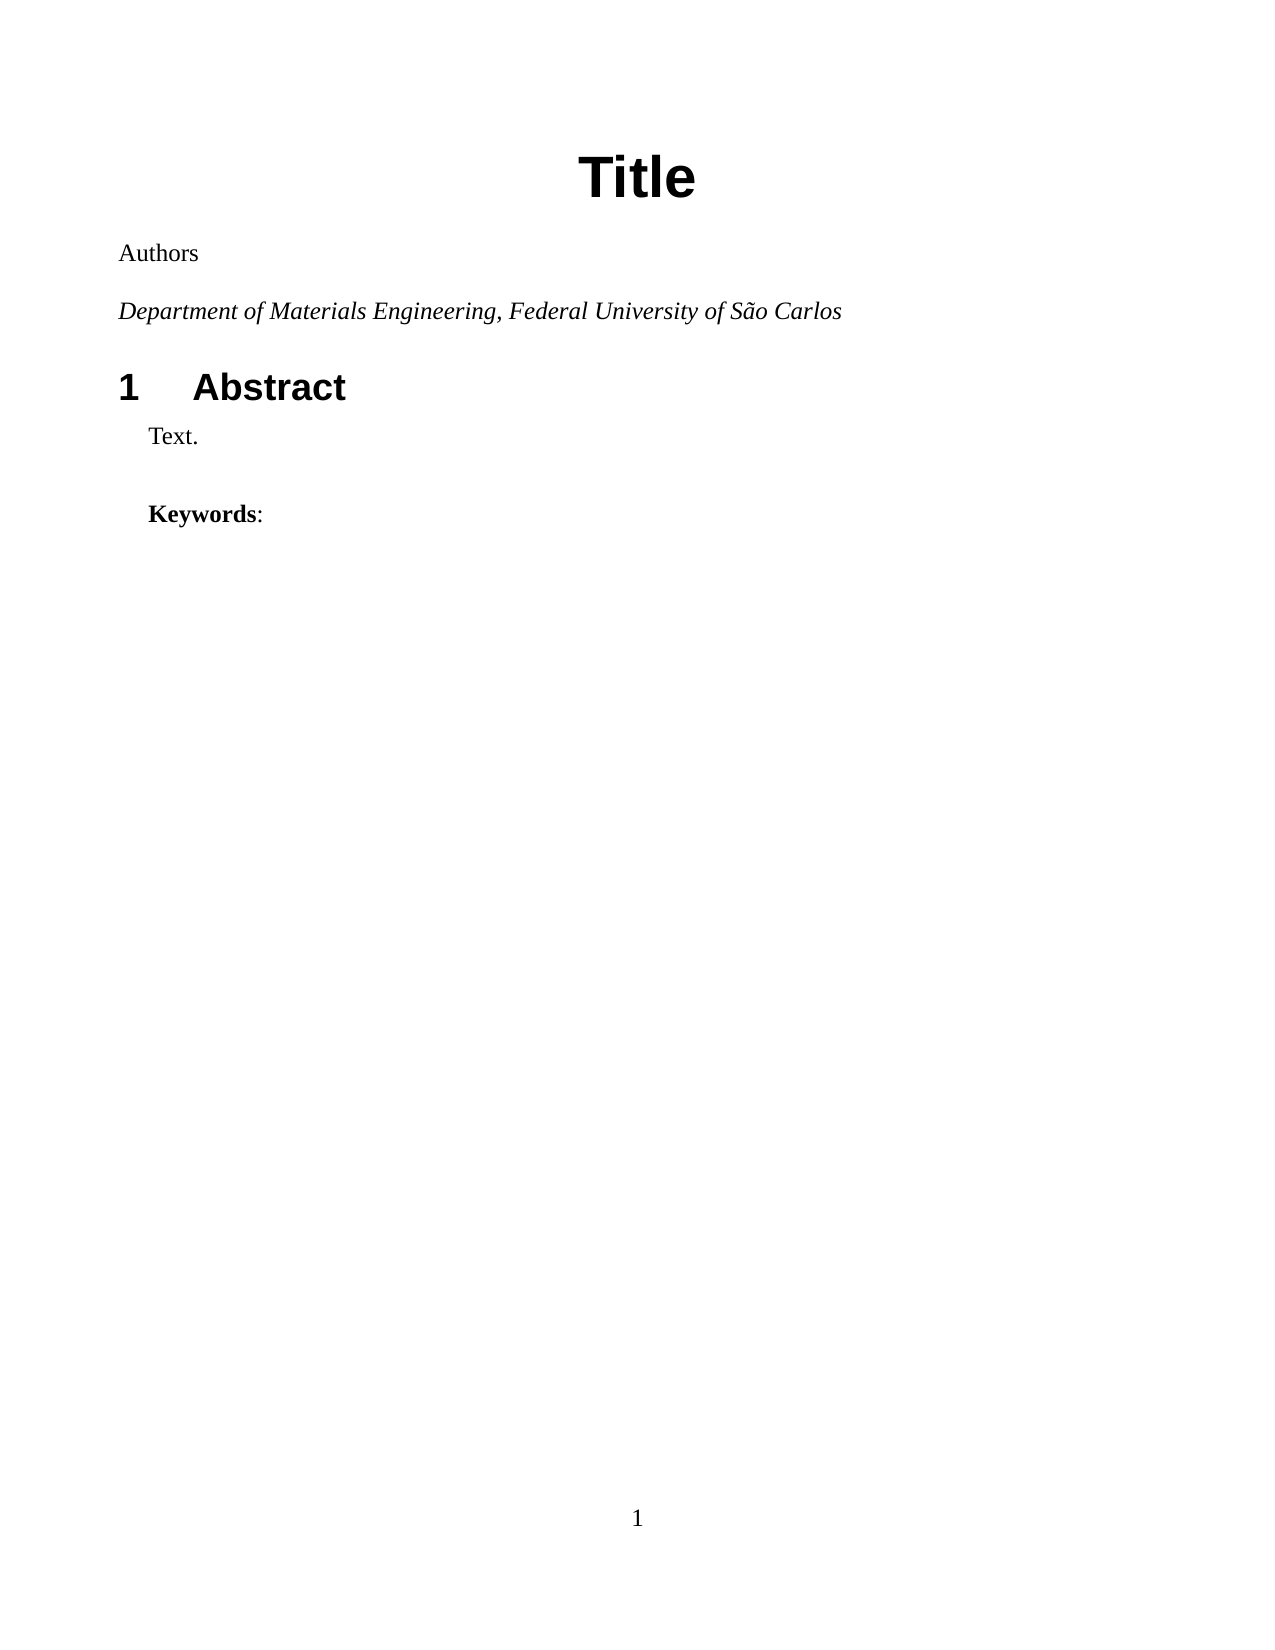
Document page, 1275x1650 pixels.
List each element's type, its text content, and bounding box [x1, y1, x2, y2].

subtitle Abstract [118, 365, 1157, 409]
text Authors [118, 238, 1157, 266]
text Keywords: [118, 499, 1157, 528]
text Text. [118, 421, 1157, 450]
text Department of Materials Engineering, Federal University of São Carlos [118, 296, 1157, 325]
title Title [118, 143, 1157, 210]
